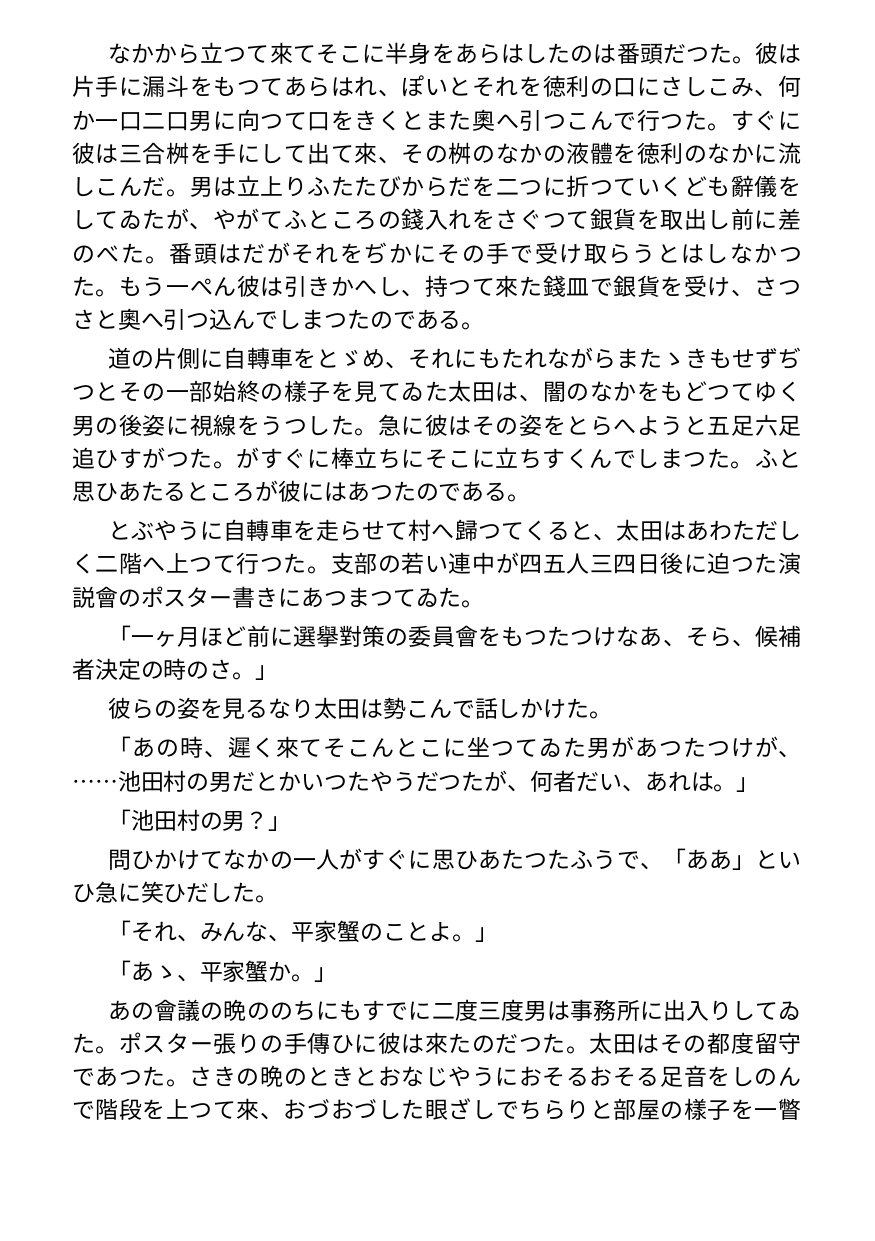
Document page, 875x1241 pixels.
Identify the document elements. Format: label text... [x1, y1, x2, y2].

text 「それ、みんな、平家蟹のことよ。」 [72, 914, 802, 947]
text なかから立つて來てそこに半身をあらはしたのは番頭だつた。彼は片手に漏斗をもつてあらはれ、ぽいとそれを徳利の口にさしこみ、何か一口二口男に向つて口をきくとまた奧へ引つこんで行つた。すぐに彼は三合桝を手にして出て來、その桝のなかの液體を徳利のなかに流しこんだ。男は立上りふたたびからだを二つに折つていくども辭儀をしてゐたが、やがてふところの錢入れをさぐつて銀貨を取出し前に差のべた。番頭はだがそれをぢかにその手で受け取らうとはしなかつた。もう一ぺん彼は引きかへし、持つて來た錢皿で銀貨を受け、さつさと奧へ引つ込んでしまつたのである。 [72, 36, 802, 335]
text 「あゝ、平家蟹か。」 [72, 953, 802, 987]
text あの會議の晩ののちにもすでに二度三度男は事務所に出入りしてゐた。ポスター張りの手傳ひに彼は來たのだつた。太田はその都度留守であつた。さきの晩のときとおなじやうにおそるおそる足音をしのんで階段を上つて來、おづおづした眼ざしでちらりと部屋の樣子を一瞥 [72, 993, 802, 1126]
text 彼らの姿を見るなり太田は勢こんで話しかけた。 [72, 691, 802, 724]
text 「池田村の男？」 [72, 803, 802, 836]
text 道の片側に自轉車をとゞめ、それにもたれながらまたゝきもせずぢつとその一部始終の樣子を見てゐた太田は、闇のなかをもどつてゆく男の後姿に視線をうつした。急に彼はその姿をとらへようと五足六足追ひすがつた。がすぐに棒立ちにそこに立ちすくんでしまつた。ふと思ひあたるところが彼にはあつたのである。 [72, 341, 802, 507]
text 「一ヶ月ほど前に選擧對策の委員會をもつたつけなあ、そら、候補者決定の時のさ。」 [72, 619, 802, 685]
text 問ひかけてなかの一人がすぐに思ひあたつたふうで、「ああ」といひ急に笑ひだした。 [72, 842, 802, 908]
text とぶやうに自轉車を走らせて村へ歸つてくると、太田はあわただしく二階へ上つて行つた。支部の若い連中が四五人三四日後に迫つた演説會のポスター書きにあつまつてゐた。 [72, 513, 802, 613]
text 「あの時、遲く來てそこんとこに坐つてゐた男があつたつけが、……池田村の男だとかいつたやうだつたが、何者だい、あれは。」 [72, 730, 802, 797]
